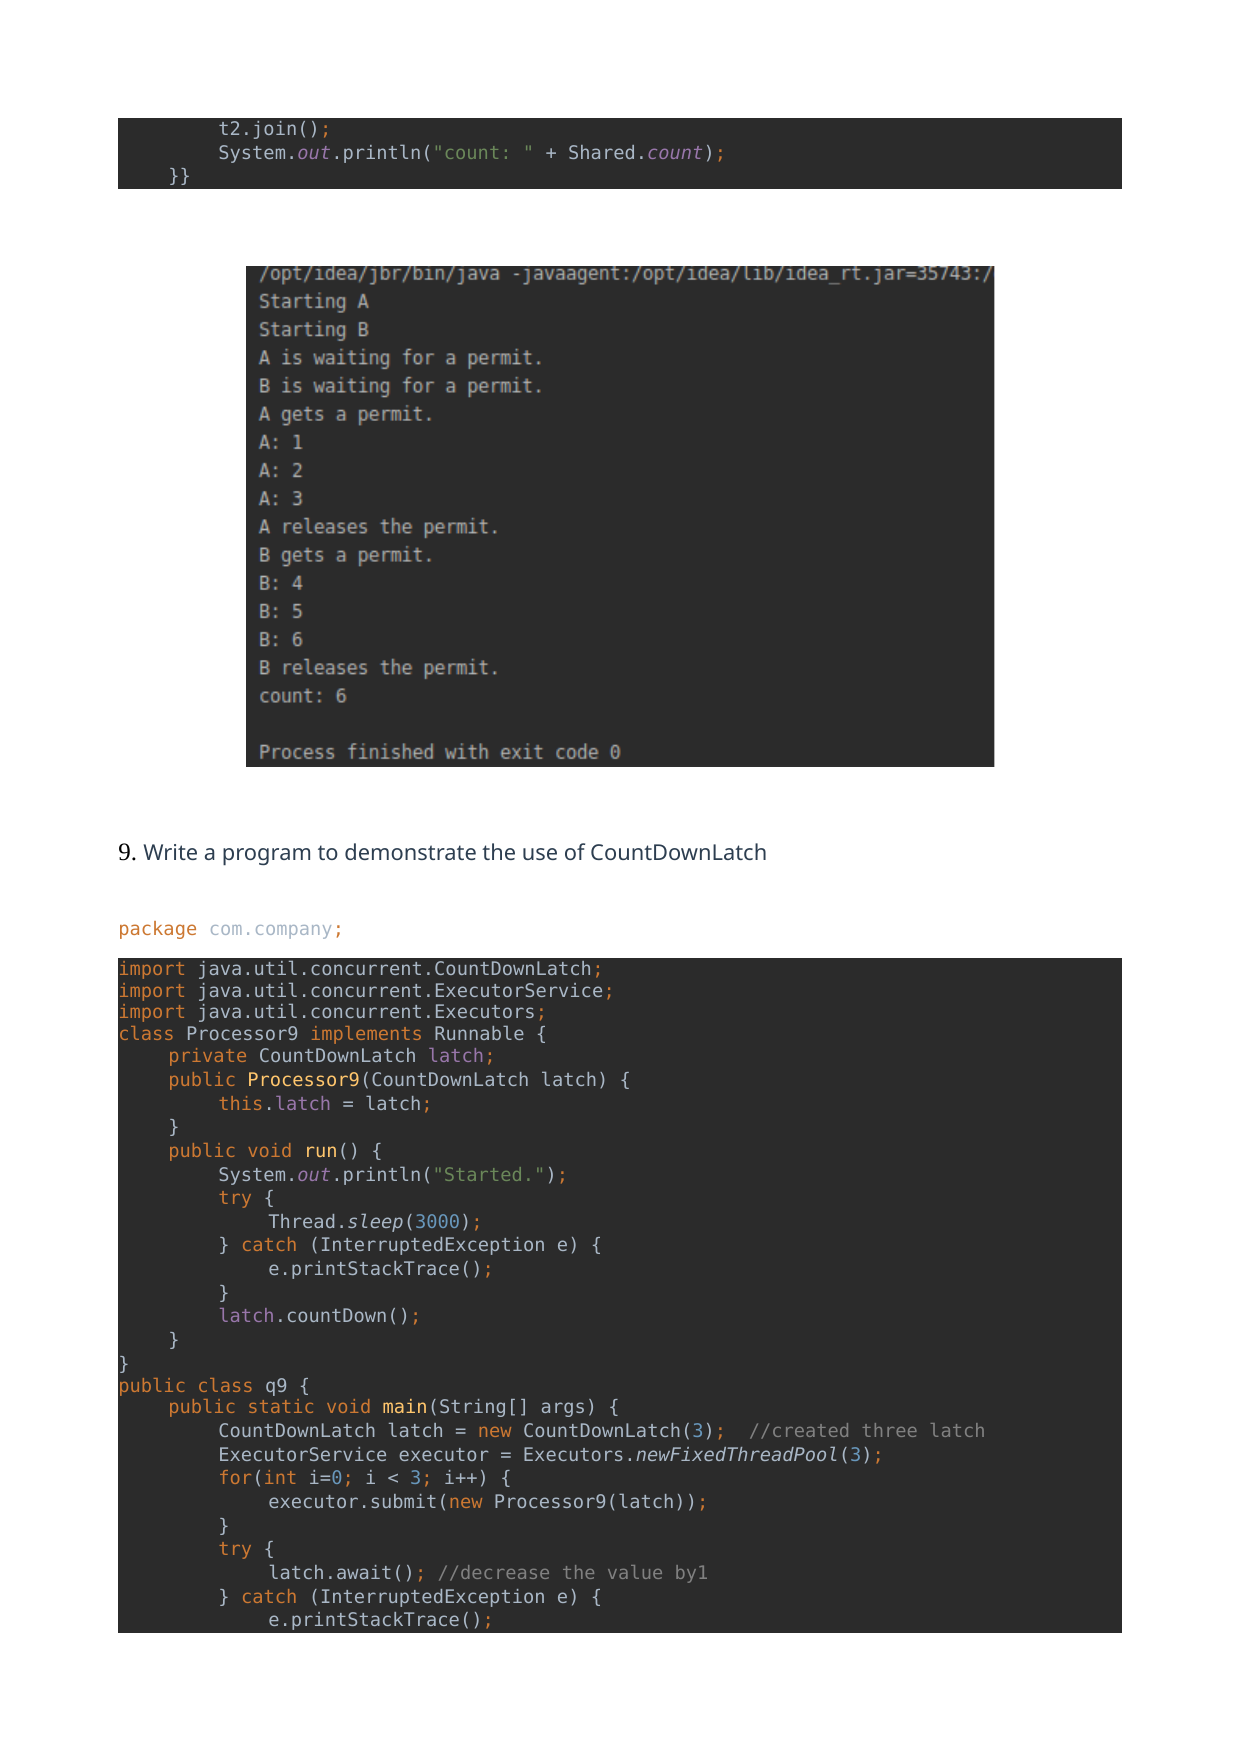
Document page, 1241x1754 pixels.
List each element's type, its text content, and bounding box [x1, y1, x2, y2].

text this.latch = latch; [118, 1093, 1122, 1116]
text } [118, 1116, 1122, 1140]
text private CountDownLatch latch; [118, 1045, 1122, 1069]
text latch.await(); //decrease the value by1 [118, 1562, 1122, 1586]
picture [246, 266, 995, 767]
text try { [118, 1538, 1122, 1562]
text } [118, 1282, 1122, 1305]
text t2.join(); [118, 118, 1122, 142]
text e.printStackTrace(); [118, 1609, 1122, 1633]
text for(int i=0; i < 3; i++) { [118, 1467, 1122, 1491]
text } [118, 1353, 1122, 1374]
text public Processor9(CountDownLatch latch) { [118, 1069, 1122, 1093]
text package com.company; [118, 886, 1122, 940]
text latch.countDown(); [118, 1305, 1122, 1329]
text e.printStackTrace(); [118, 1258, 1122, 1282]
text import java.util.concurrent.Executors; [118, 1002, 1122, 1023]
text }} [118, 165, 1122, 189]
text public void run() { [118, 1140, 1122, 1163]
text import java.util.concurrent.ExecutorService; [118, 980, 1122, 1002]
text import java.util.concurrent.CountDownLatch; [118, 958, 1122, 980]
text CountDownLatch latch = new CountDownLatch(3); //created three latch [118, 1420, 1122, 1444]
text 9. Write a program to demonstrate the use of CountDownLatch [118, 837, 1122, 867]
text } catch (InterruptedException e) { [118, 1586, 1122, 1609]
text } [118, 1515, 1122, 1538]
text ExecutorService executor = Executors.newFixedThreadPool(3); [118, 1444, 1122, 1467]
text try { [118, 1187, 1122, 1211]
text System.out.println("Started."); [118, 1163, 1122, 1187]
text class Processor9 implements Runnable { [118, 1023, 1122, 1045]
text Thread.sleep(3000); [118, 1211, 1122, 1234]
text public static void main(String[] args) { [118, 1396, 1122, 1420]
text public class q9 { [118, 1374, 1122, 1396]
text System.out.println("count: " + Shared.count); [118, 142, 1122, 165]
text executor.submit(new Processor9(latch)); [118, 1491, 1122, 1515]
text } catch (InterruptedException e) { [118, 1234, 1122, 1258]
text } [118, 1329, 1122, 1353]
